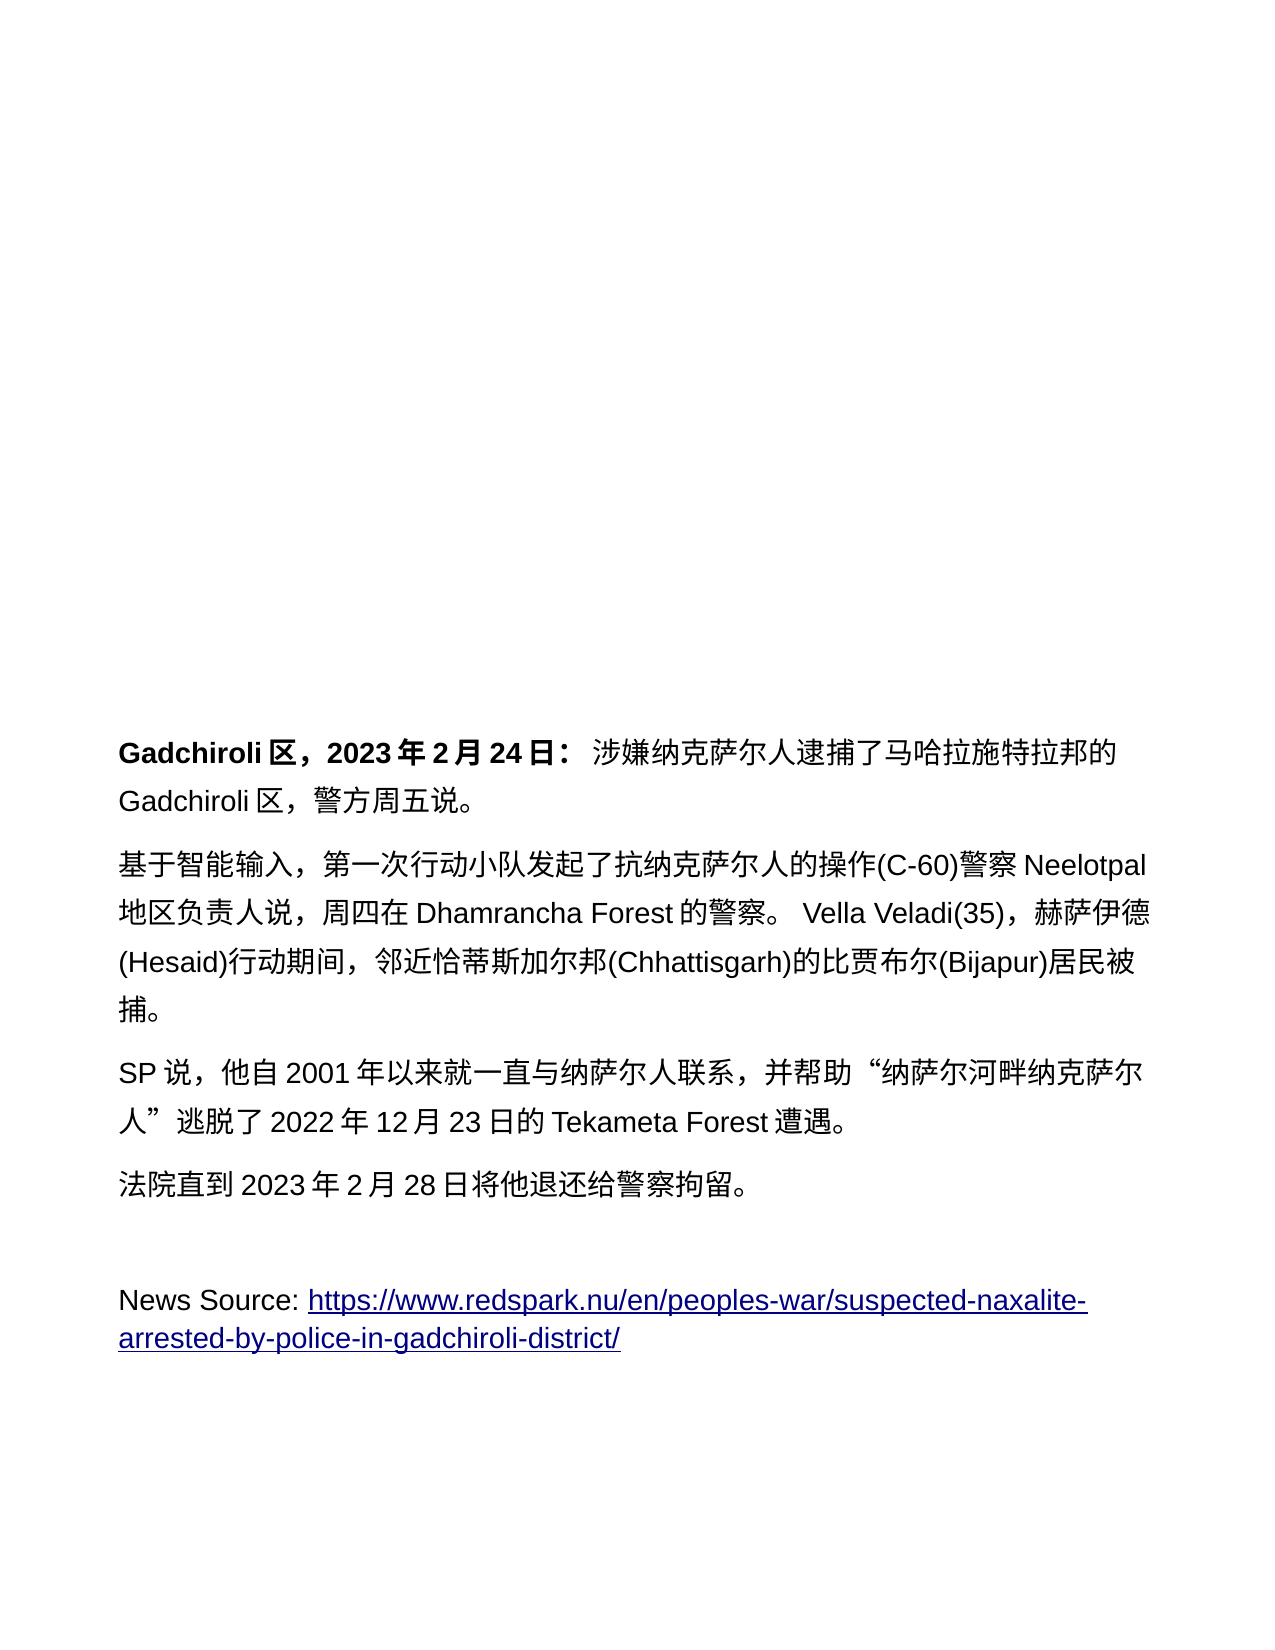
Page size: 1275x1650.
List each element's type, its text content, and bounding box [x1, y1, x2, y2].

text 法院直到2023年2月28日将他退还给警察拘留。 [118, 1162, 1157, 1204]
text 资料来源：https：//theprint.in/india/suspected-naxalite-held-in-neld-in-maharashtras-> gadchiroli-district/1397201/1397201/ [177, 1225, 1098, 1253]
text Gadchiroli区，2023年2月24日： 涉嫌纳克萨尔人逮捕了马哈拉施特拉邦的Gadchiroli区，警方周五说。 [118, 118, 1157, 820]
text 基于智能输入，第一次行动小队发起了抗纳克萨尔人的操作(C-60)警察Neelotpal地区负责人说，周四在Dhamrancha Forest的警察。 Vella Veladi(35)，赫萨伊德(Hesaid)行动期间，邻近恰蒂斯加尔邦(Chhattisgarh)的比贾布尔(Bijapur)居民被捕。 [118, 841, 1157, 1029]
text News Source: https://www.redspark.nu/en/peoples-war/suspected-naxalite-arrested-by-police-in-gadchiroli-district/ [118, 1283, 1157, 1355]
text SP说，他自2001年以来就一直与纳萨尔人联系，并帮助“纳萨尔河畔纳克萨尔人”逃脱了2022年12月23日的Tekameta Forest遭遇。 [118, 1050, 1157, 1141]
